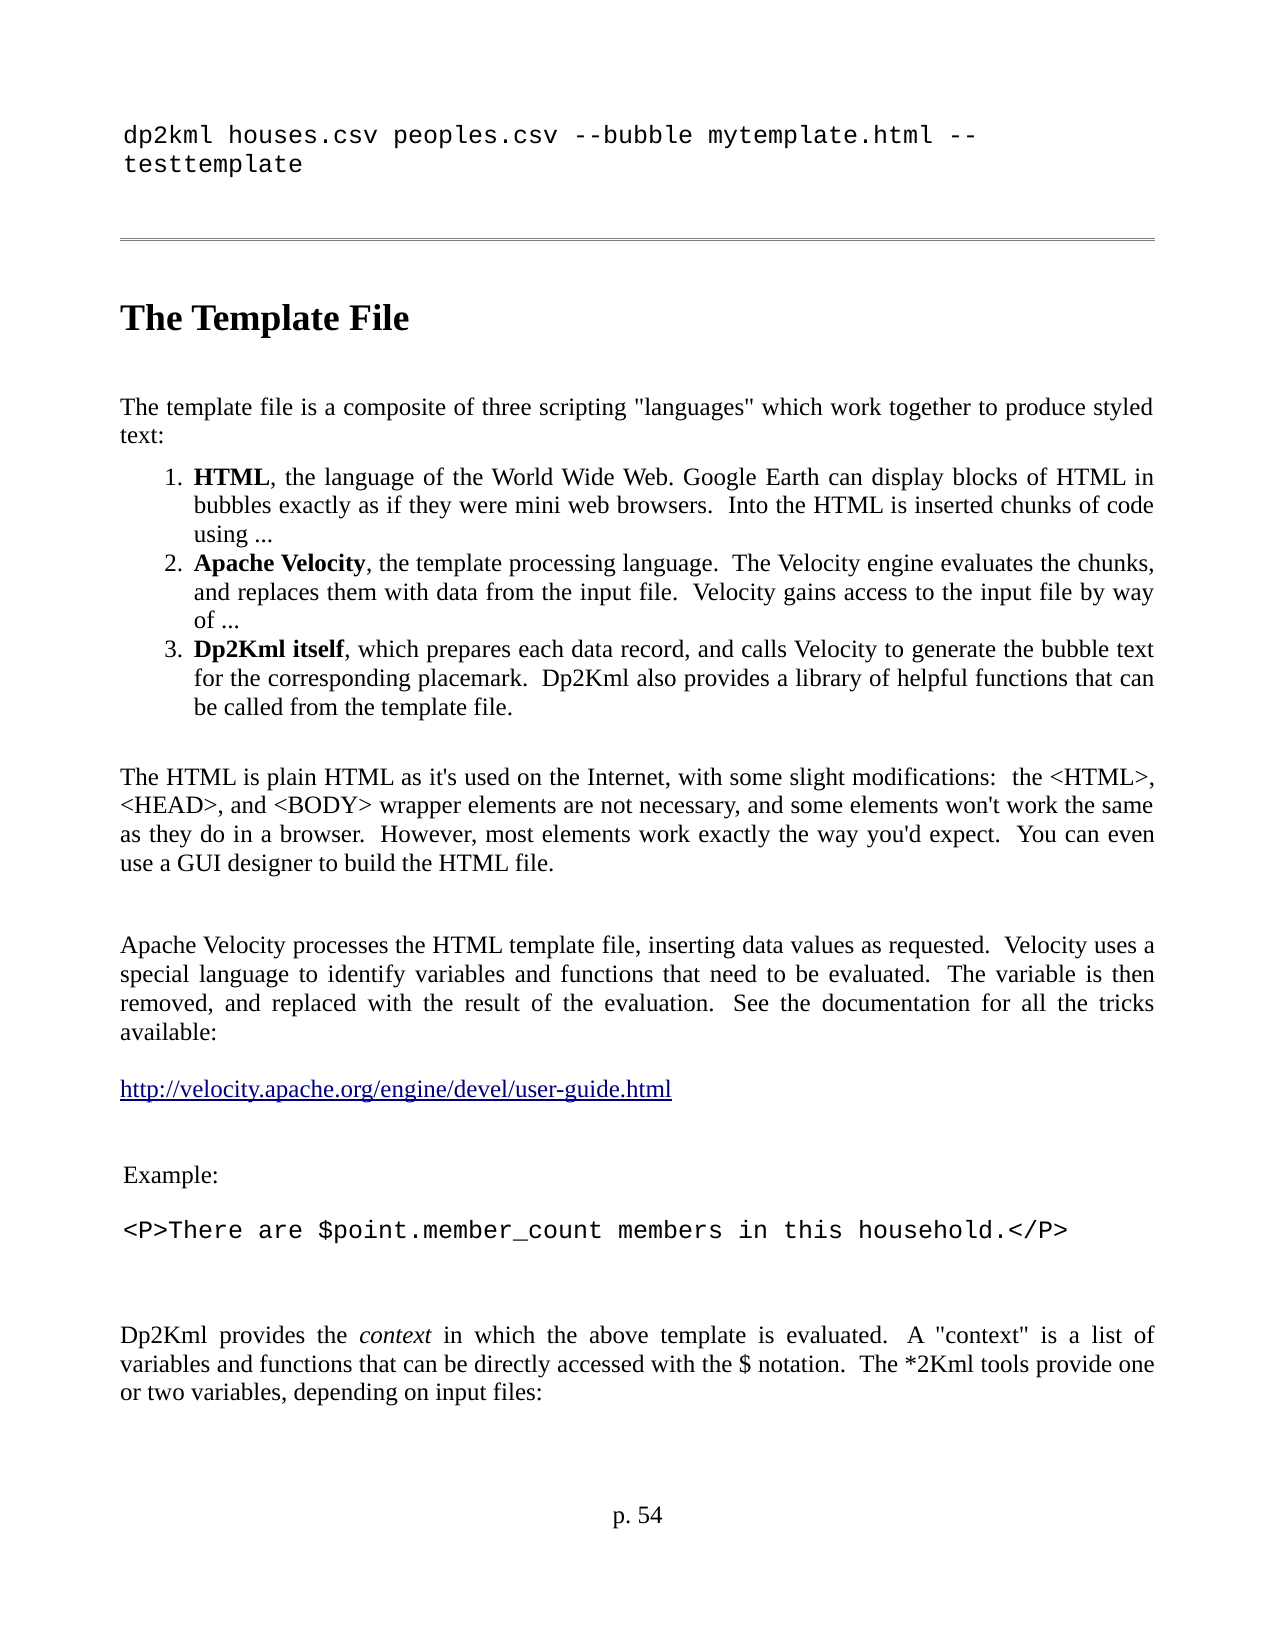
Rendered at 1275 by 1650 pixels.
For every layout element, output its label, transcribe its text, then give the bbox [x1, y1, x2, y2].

text The template file is a composite of three scripting "languages" which work together to produce styled text: [120, 392, 1155, 449]
subtitle The Template File [120, 295, 1155, 338]
text Dp2Kml provides the context in which the above template is evaluated. A "context" is a list of variables and functions that can be directly accessed with the $ notation. The *2Kml tools provide one or two variables, depending on input files: [120, 1320, 1155, 1406]
list HTML, the language of the World Wide Web. Google Earth can display blocks of HTML in bubbles exactly as if they were mini web browsers. Into the HTML is inserted chunks of code using ... [164, 462, 1155, 548]
list Apache Velocity, the template processing language. The Velocity engine evaluates the chunks, and replaces them with data from the input file. Velocity gains access to the input file by way of ... [164, 548, 1155, 634]
table_header dp2kml houses.csv peoples.csv --bubble mytemplate.html --testtemplate [120, 120, 1155, 182]
text Apache Velocity processes the HTML template file, inserting data values as requested. Velocity uses a special language to identify variables and functions that need to be evaluated. The variable is then removed, and replaced with the result of the evaluation. See the documentation for all the tricks available: http://velocity.apache.org/engine/devel/user-guide.html [120, 931, 1155, 1103]
list Dp2Kml itself, which prepares each data record, and calls Velocity to generate the bubble text for the corresponding placemark. Dp2Kml also provides a library of helpful functions that can be called from the template file. [164, 634, 1155, 721]
table_header Example: <P>There are $point.member_count members in this household.</P> [120, 1157, 1107, 1279]
text The HTML is plain HTML as it's used on the Internet, with some slight modifications: the <HTML>, <HEAD>, and <BODY> wrapper elements are not necessary, and some elements won't work the same as they do in a browser. However, most elements work exactly the way you'd expect. You can even use a GUI designer to build the HTML file. [120, 733, 1155, 877]
